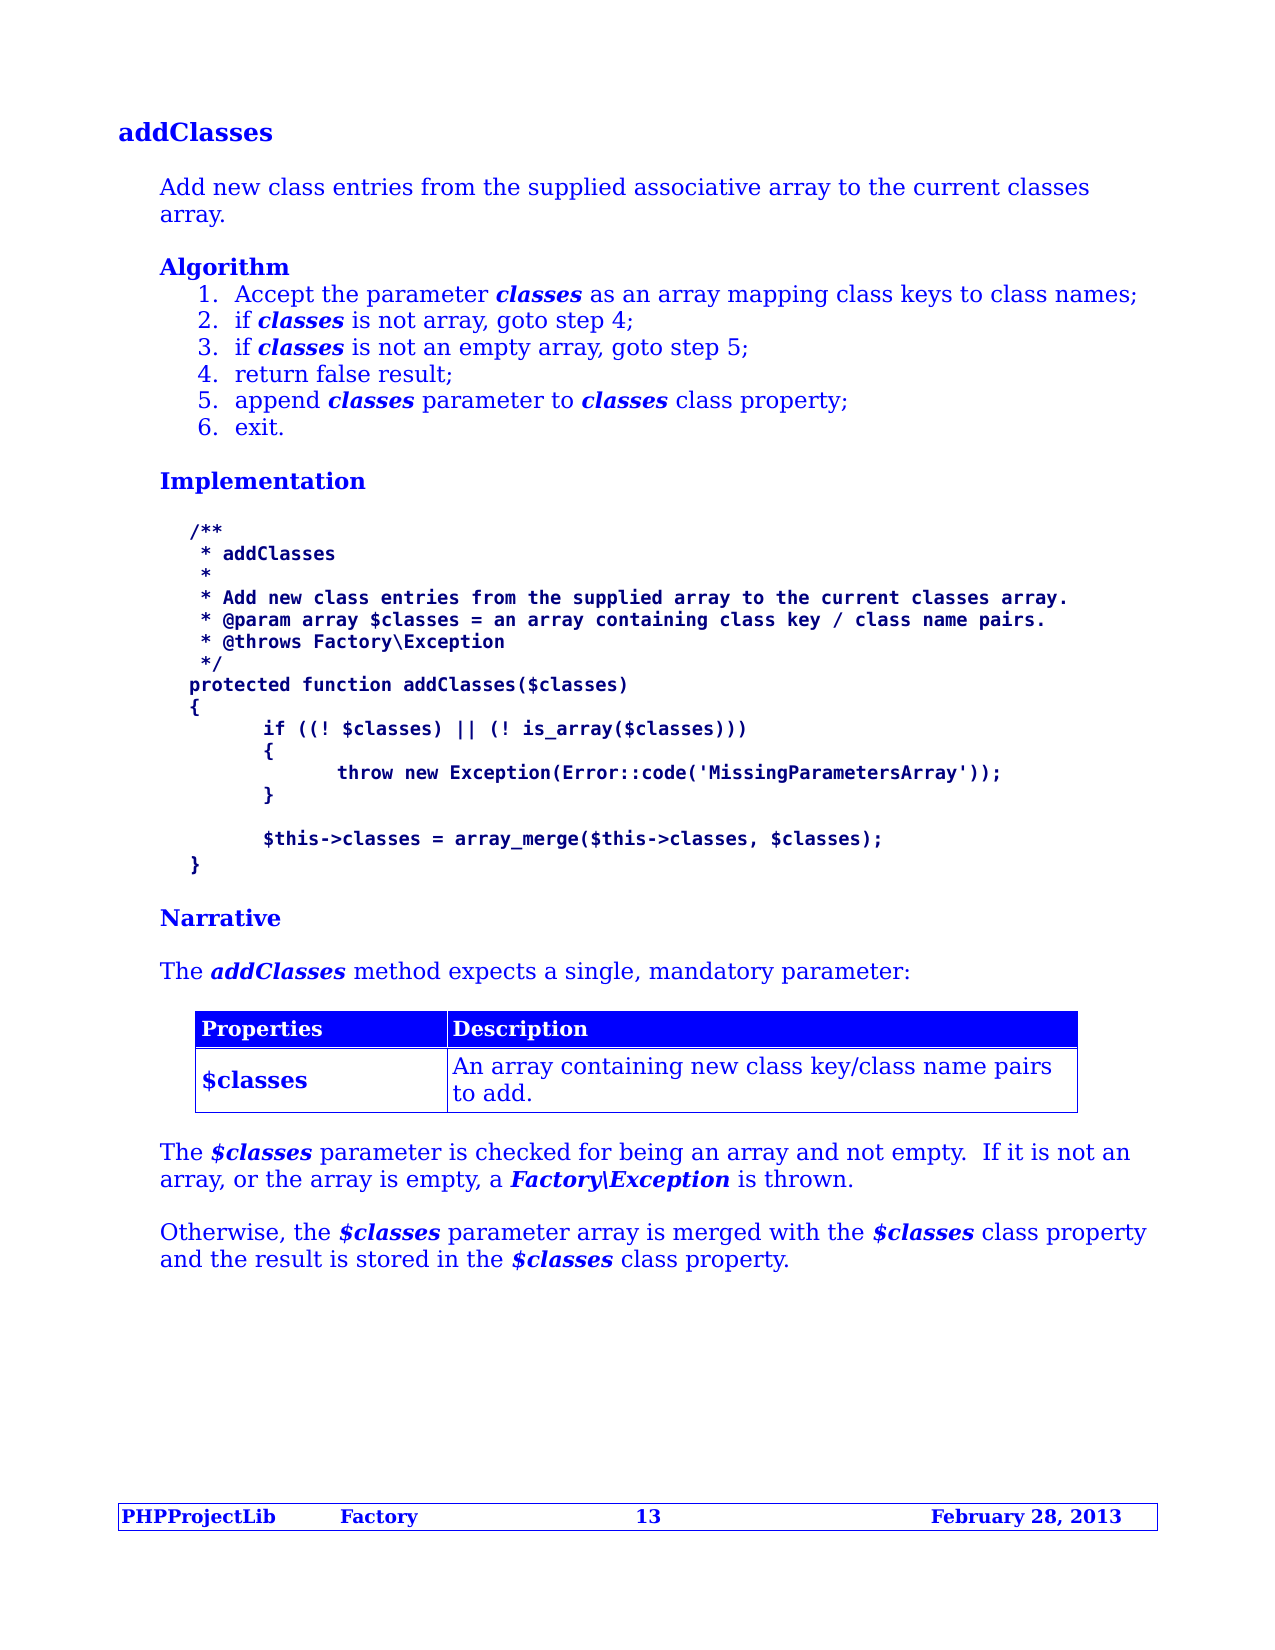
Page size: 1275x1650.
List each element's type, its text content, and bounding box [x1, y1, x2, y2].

list * addClasses [189, 543, 1157, 565]
table_cell An array containing new class key/class name pairs to add. [448, 1049, 1077, 1112]
text The $classes parameter is checked for being an array and not empty. If it is not an array, or the array is empty, a Factory\Exception is thrown. [159, 1139, 1157, 1192]
list } [189, 784, 1157, 806]
text Narrative [159, 904, 1157, 931]
title addClasses [118, 118, 1157, 147]
list $this->classes = array_merge($this->classes, $classes); [189, 827, 1157, 849]
text Otherwise, the $classes parameter array is merged with the $classes class property and the result is stored in the $classes class property. [159, 1219, 1157, 1272]
list if classes is not an empty array, goto step 5; [197, 334, 1157, 361]
list return false result; [197, 361, 1157, 388]
list { [189, 696, 1157, 718]
list * @throws Factory\Exception [189, 631, 1157, 652]
list { [189, 740, 1157, 762]
text Add new class entries from the supplied associative array to the current classes array. [159, 174, 1157, 227]
table_header Description [448, 1012, 1077, 1047]
list exit. [197, 414, 1157, 441]
table_header Properties [196, 1012, 447, 1047]
list if ((! $classes) || (! is_array($classes))) [189, 718, 1157, 740]
list Accept the parameter classes as an array mapping class keys to class names; [197, 281, 1157, 308]
list */ [189, 652, 1157, 674]
list } [189, 849, 1157, 878]
list append classes parameter to classes class property; [197, 388, 1157, 414]
list /** [189, 521, 1157, 543]
list * @param array $classes = an array containing class key / class name pairs. [189, 609, 1157, 631]
text Algorithm [159, 254, 1157, 281]
list protected function addClasses($classes) [189, 674, 1157, 696]
list * Add new class entries from the supplied array to the current classes array. [189, 587, 1157, 609]
text Implementation [159, 468, 1157, 494]
table_cell $classes [196, 1049, 447, 1112]
list if classes is not array, goto step 4; [197, 308, 1157, 334]
list * [189, 565, 1157, 587]
list throw new Exception(Error::code('MissingParametersArray')); [189, 762, 1157, 784]
text The addClasses method expects a single, mandatory parameter: [159, 958, 1157, 985]
